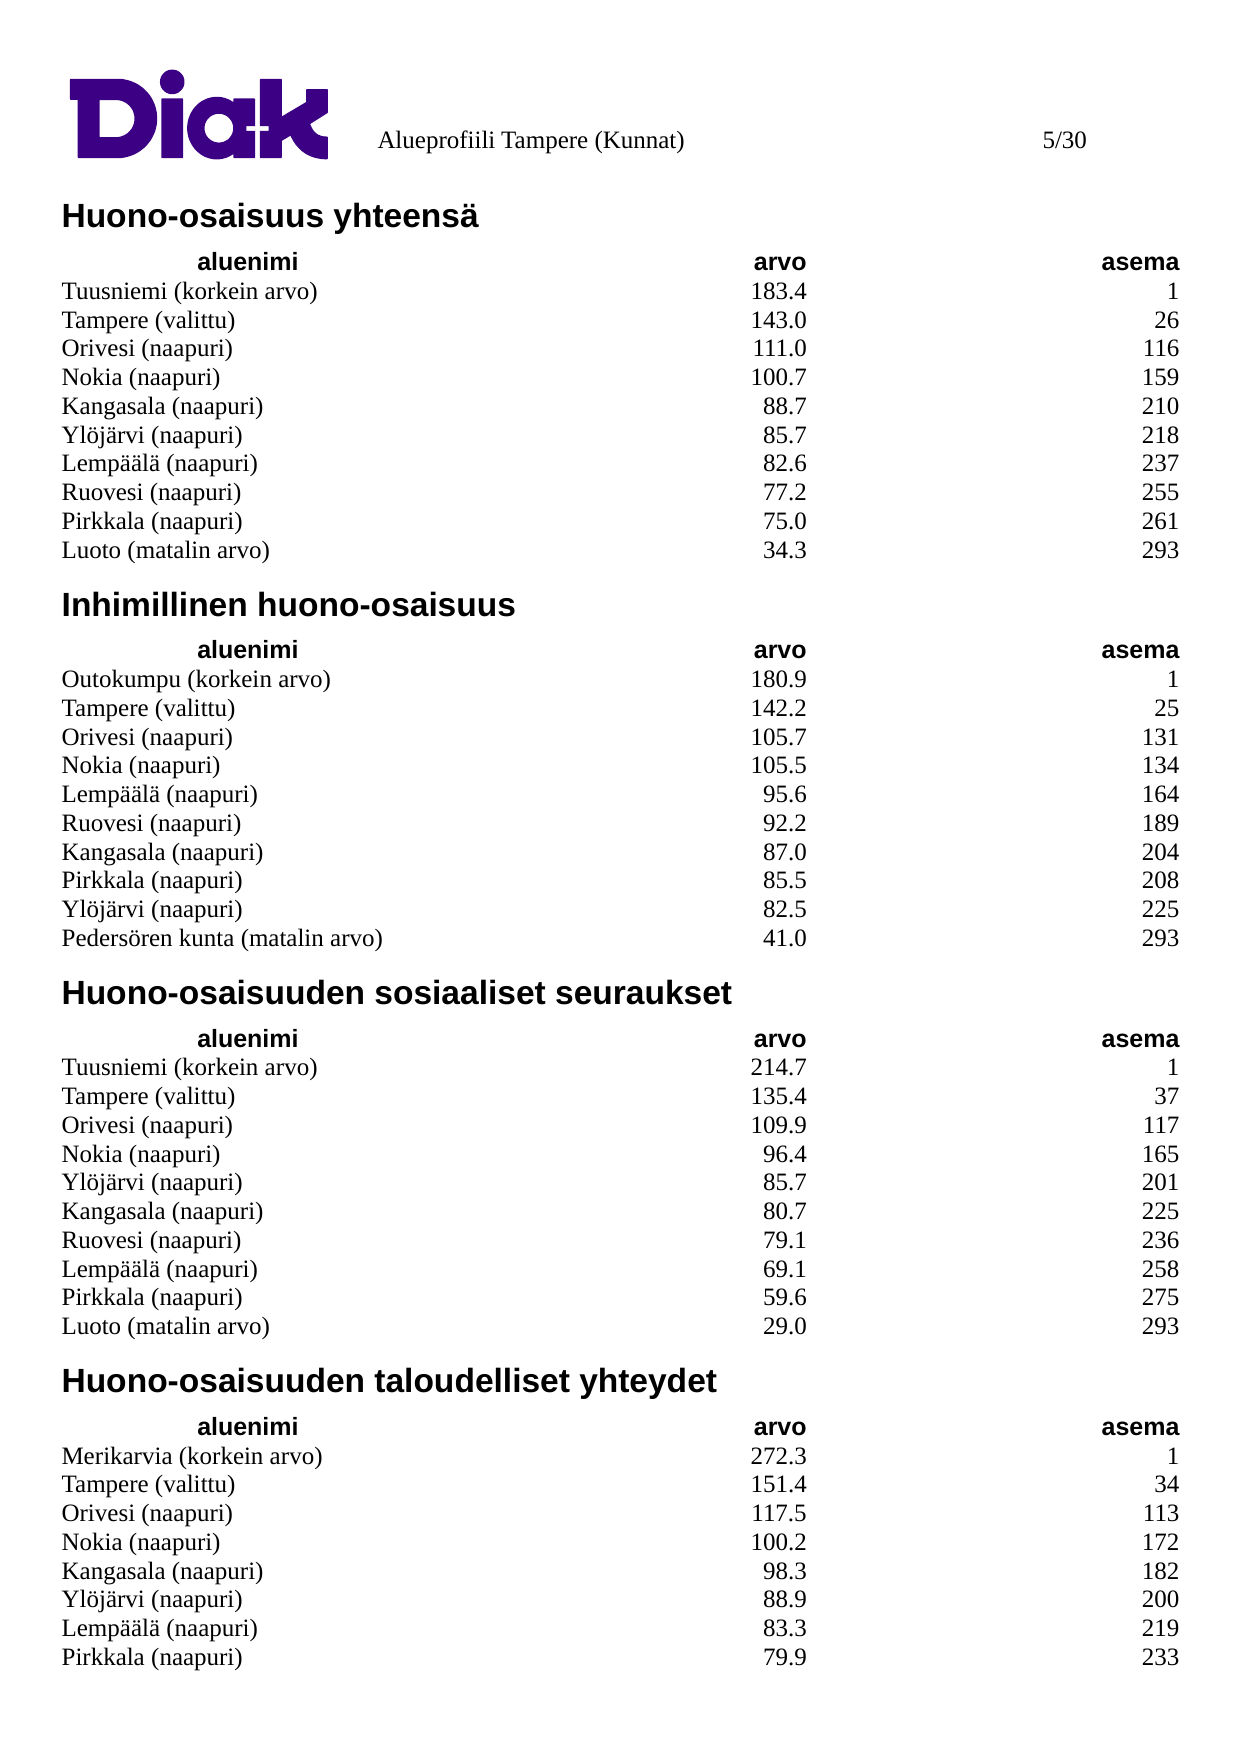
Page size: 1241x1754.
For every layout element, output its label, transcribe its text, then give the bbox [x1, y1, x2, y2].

table_cell 59.6 [434, 1283, 806, 1311]
table_cell Tampere (valittu) [61, 1081, 434, 1110]
table_cell 117 [806, 1110, 1179, 1139]
table_cell Tuusniemi (korkein arvo) [61, 276, 434, 305]
table_cell 34 [806, 1470, 1179, 1498]
table_cell 164 [806, 779, 1179, 808]
table_cell 275 [806, 1283, 1179, 1311]
table_cell Ylöjärvi (naapuri) [61, 1168, 434, 1196]
table_header asema [806, 1024, 1179, 1052]
table_cell 37 [806, 1081, 1179, 1110]
table_cell 293 [806, 535, 1179, 563]
table_cell 233 [806, 1642, 1179, 1671]
table_cell 77.2 [434, 477, 806, 506]
table_header arvo [434, 247, 806, 276]
subtitle Huono-osaisuus yhteensä [61, 196, 1179, 235]
table_cell 272.3 [434, 1441, 806, 1469]
table_cell 1 [806, 1053, 1179, 1081]
table_cell Lempäälä (naapuri) [61, 779, 434, 808]
table_cell Tuusniemi (korkein arvo) [61, 1053, 434, 1081]
table_cell 105.7 [434, 722, 806, 751]
table_cell Pirkkala (naapuri) [61, 866, 434, 894]
table_cell 79.9 [434, 1642, 806, 1671]
table_header aluenimi [61, 636, 434, 664]
table_cell 201 [806, 1168, 1179, 1196]
table_cell 96.4 [434, 1139, 806, 1167]
table_cell 255 [806, 477, 1179, 506]
table_cell 135.4 [434, 1081, 806, 1110]
table_cell Pirkkala (naapuri) [61, 1642, 434, 1671]
table_cell Orivesi (naapuri) [61, 1110, 434, 1139]
table_cell 82.5 [434, 894, 806, 923]
table_cell 41.0 [434, 923, 806, 952]
table_cell 134 [806, 751, 1179, 779]
table_cell 105.5 [434, 751, 806, 779]
table_cell Tampere (valittu) [61, 693, 434, 722]
table_cell Merikarvia (korkein arvo) [61, 1441, 434, 1469]
table_cell 143.0 [434, 305, 806, 333]
table_cell 111.0 [434, 334, 806, 362]
table_cell Kangasala (naapuri) [61, 391, 434, 420]
table_cell 142.2 [434, 693, 806, 722]
table_cell Orivesi (naapuri) [61, 722, 434, 751]
table_cell Kangasala (naapuri) [61, 1196, 434, 1225]
table_header asema [806, 636, 1179, 664]
table_header arvo [434, 636, 806, 664]
subtitle Huono-osaisuuden taloudelliset yhteydet [61, 1361, 1179, 1399]
table_header arvo [434, 1024, 806, 1052]
table_cell 109.9 [434, 1110, 806, 1139]
table_cell 26 [806, 305, 1179, 333]
table_cell 82.6 [434, 449, 806, 477]
table_cell 293 [806, 923, 1179, 952]
table_cell 1 [806, 276, 1179, 305]
table_cell Pirkkala (naapuri) [61, 506, 434, 535]
table_cell Pedersören kunta (matalin arvo) [61, 923, 434, 952]
table_cell 204 [806, 837, 1179, 866]
table_header asema [806, 247, 1179, 276]
table_cell 1 [806, 664, 1179, 693]
table_cell Outokumpu (korkein arvo) [61, 664, 434, 693]
table_cell 180.9 [434, 664, 806, 693]
table_cell Lempäälä (naapuri) [61, 1254, 434, 1282]
table_cell Orivesi (naapuri) [61, 334, 434, 362]
table_cell Ylöjärvi (naapuri) [61, 1585, 434, 1613]
table_cell Ruovesi (naapuri) [61, 1225, 434, 1254]
table_header aluenimi [61, 247, 434, 276]
table_cell 79.1 [434, 1225, 806, 1254]
table_cell 92.2 [434, 808, 806, 837]
table_cell Lempäälä (naapuri) [61, 1613, 434, 1642]
table_cell Lempäälä (naapuri) [61, 449, 434, 477]
table_cell 1 [806, 1441, 1179, 1469]
table_cell 159 [806, 362, 1179, 391]
table_cell 218 [806, 420, 1179, 448]
table_cell 210 [806, 391, 1179, 420]
table_cell Nokia (naapuri) [61, 1139, 434, 1167]
table_cell 258 [806, 1254, 1179, 1282]
table_cell 200 [806, 1585, 1179, 1613]
table_cell 98.3 [434, 1556, 806, 1584]
table_cell 80.7 [434, 1196, 806, 1225]
table_header aluenimi [61, 1412, 434, 1441]
table_cell 100.7 [434, 362, 806, 391]
table_cell 88.9 [434, 1585, 806, 1613]
table_cell 34.3 [434, 535, 806, 563]
table_cell 25 [806, 693, 1179, 722]
table_cell 113 [806, 1498, 1179, 1527]
subtitle Inhimillinen huono-osaisuus [61, 584, 1179, 623]
table_cell Kangasala (naapuri) [61, 1556, 434, 1584]
table_cell 85.7 [434, 420, 806, 448]
table_cell 87.0 [434, 837, 806, 866]
table_header aluenimi [61, 1024, 434, 1052]
table_cell 88.7 [434, 391, 806, 420]
table_cell 69.1 [434, 1254, 806, 1282]
table_cell Orivesi (naapuri) [61, 1498, 434, 1527]
table_cell 236 [806, 1225, 1179, 1254]
table_cell 75.0 [434, 506, 806, 535]
table_cell Kangasala (naapuri) [61, 837, 434, 866]
table_cell Luoto (matalin arvo) [61, 535, 434, 563]
table_header asema [806, 1412, 1179, 1441]
table_cell 214.7 [434, 1053, 806, 1081]
table_cell 261 [806, 506, 1179, 535]
table_cell 85.5 [434, 866, 806, 894]
table_cell Ruovesi (naapuri) [61, 477, 434, 506]
table_cell 83.3 [434, 1613, 806, 1642]
table_cell 225 [806, 894, 1179, 923]
table_cell Nokia (naapuri) [61, 1527, 434, 1556]
table_cell 183.4 [434, 276, 806, 305]
table_cell 165 [806, 1139, 1179, 1167]
subtitle Huono-osaisuuden sosiaaliset seuraukset [61, 973, 1179, 1011]
table_header arvo [434, 1412, 806, 1441]
table_cell 95.6 [434, 779, 806, 808]
table_cell 151.4 [434, 1470, 806, 1498]
table_cell 172 [806, 1527, 1179, 1556]
table_cell 208 [806, 866, 1179, 894]
table_cell 85.7 [434, 1168, 806, 1196]
table_cell Tampere (valittu) [61, 305, 434, 333]
table_cell Ylöjärvi (naapuri) [61, 894, 434, 923]
table_cell Ruovesi (naapuri) [61, 808, 434, 837]
table_cell 219 [806, 1613, 1179, 1642]
table_cell Ylöjärvi (naapuri) [61, 420, 434, 448]
table_cell Luoto (matalin arvo) [61, 1311, 434, 1340]
table_cell 116 [806, 334, 1179, 362]
table_cell Pirkkala (naapuri) [61, 1283, 434, 1311]
table_cell Nokia (naapuri) [61, 362, 434, 391]
table_cell 293 [806, 1311, 1179, 1340]
table_cell Nokia (naapuri) [61, 751, 434, 779]
table_cell 225 [806, 1196, 1179, 1225]
table_cell Tampere (valittu) [61, 1470, 434, 1498]
table_cell 237 [806, 449, 1179, 477]
table_cell 131 [806, 722, 1179, 751]
table_cell 100.2 [434, 1527, 806, 1556]
table_cell 29.0 [434, 1311, 806, 1340]
table_cell 189 [806, 808, 1179, 837]
table_cell 117.5 [434, 1498, 806, 1527]
table_cell 182 [806, 1556, 1179, 1584]
